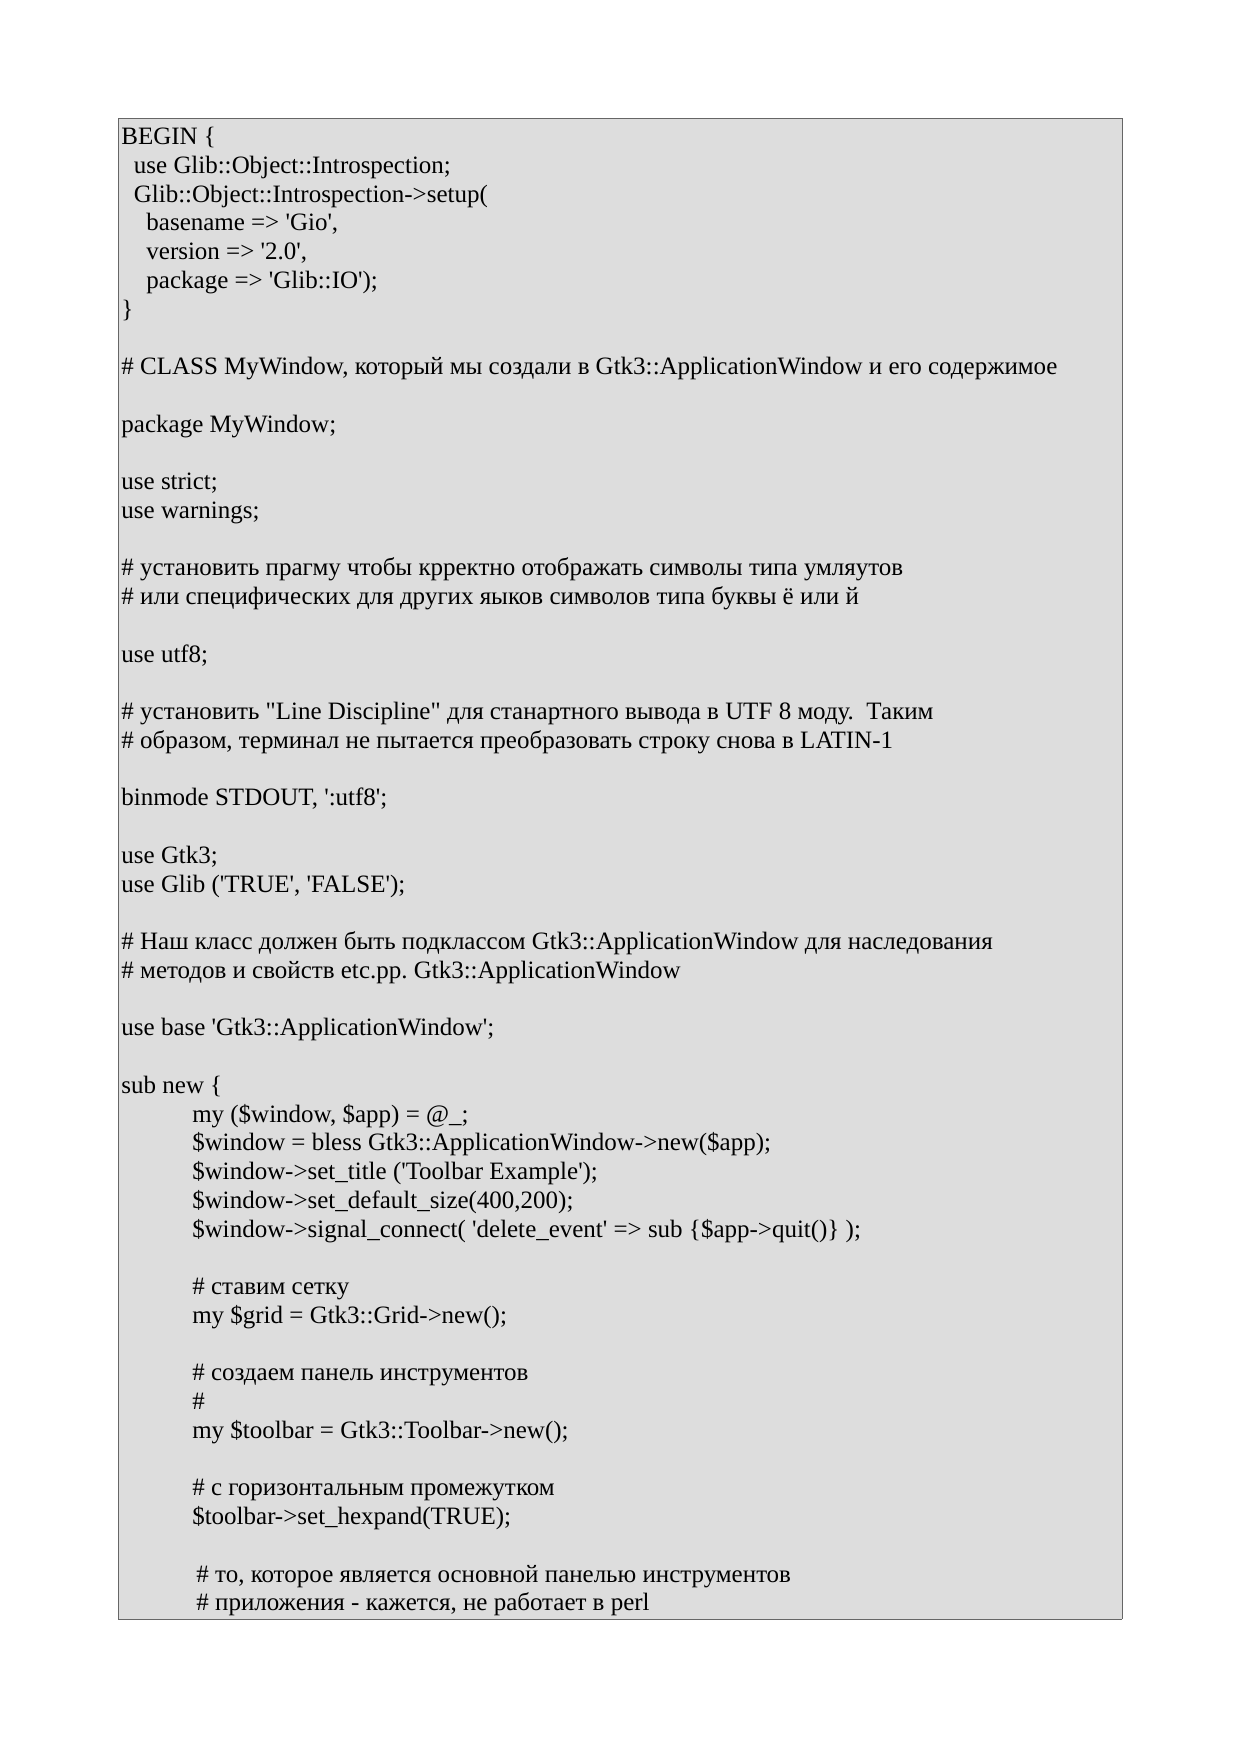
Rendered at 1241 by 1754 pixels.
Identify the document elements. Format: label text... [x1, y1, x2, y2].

text # установить прагму чтобы крректно отображать символы типа умляутов [119, 549, 1122, 578]
text # установить "Line Discipline" для станартного вывода в UTF 8 моду. Таким [119, 693, 1122, 722]
text # ставим сетку [119, 1268, 1122, 1297]
text my $toolbar = Gtk3::Toolbar->new(); [119, 1412, 1122, 1441]
text BEGIN { [119, 119, 1122, 147]
text # [119, 1383, 1122, 1412]
text my $grid = Gtk3::Grid->new(); [119, 1297, 1122, 1326]
text Glib::Object::Introspection->setup( [119, 176, 1122, 204]
text use Glib::Object::Introspection; [119, 147, 1122, 176]
text use Glib ('TRUE', 'FALSE'); [119, 866, 1122, 894]
text sub new { [119, 1067, 1122, 1096]
text package MyWindow; [119, 406, 1122, 434]
text # приложения - кажется, не работает в perl [119, 1584, 1122, 1619]
text # CLASS MyWindow, который мы создали в Gtk3::ApplicationWindow и его содержимое [119, 348, 1122, 377]
text } [119, 291, 1122, 319]
text use utf8; [119, 636, 1122, 664]
text $window = bless Gtk3::ApplicationWindow->new($app); [119, 1124, 1122, 1153]
text version => '2.0', [119, 233, 1122, 262]
text package => 'Glib::IO'); [119, 262, 1122, 291]
text use base 'Gtk3::ApplicationWindow'; [119, 1009, 1122, 1038]
text use strict; [119, 463, 1122, 492]
text $window->signal_connect( 'delete_event' => sub {$app->quit()} ); [119, 1211, 1122, 1239]
text # Наш класс должен быть подклассом Gtk3::ApplicationWindow для наследования [119, 923, 1122, 952]
text basename => 'Gio', [119, 204, 1122, 233]
text # образом, терминал не пытается преобразовать строку снова в LATIN-1 [119, 722, 1122, 751]
text $window->set_default_size(400,200); [119, 1182, 1122, 1211]
text # методов и свойств etc.pp. Gtk3::ApplicationWindow [119, 952, 1122, 981]
text binmode STDOUT, ':utf8'; [119, 779, 1122, 808]
text # то, которое является основной панелью инструментов [119, 1556, 1122, 1584]
text # с горизонтальным промежутком [119, 1469, 1122, 1498]
text # создаем панель инструментов [119, 1354, 1122, 1383]
text my ($window, $app) = @_; [119, 1096, 1122, 1124]
text use Gtk3; [119, 837, 1122, 866]
text $window->set_title ('Toolbar Example'); [119, 1153, 1122, 1182]
text use warnings; [119, 492, 1122, 521]
text $toolbar->set_hexpand(TRUE); [119, 1498, 1122, 1527]
text # или специфических для других яыков символов типа буквы ё или й [119, 578, 1122, 607]
